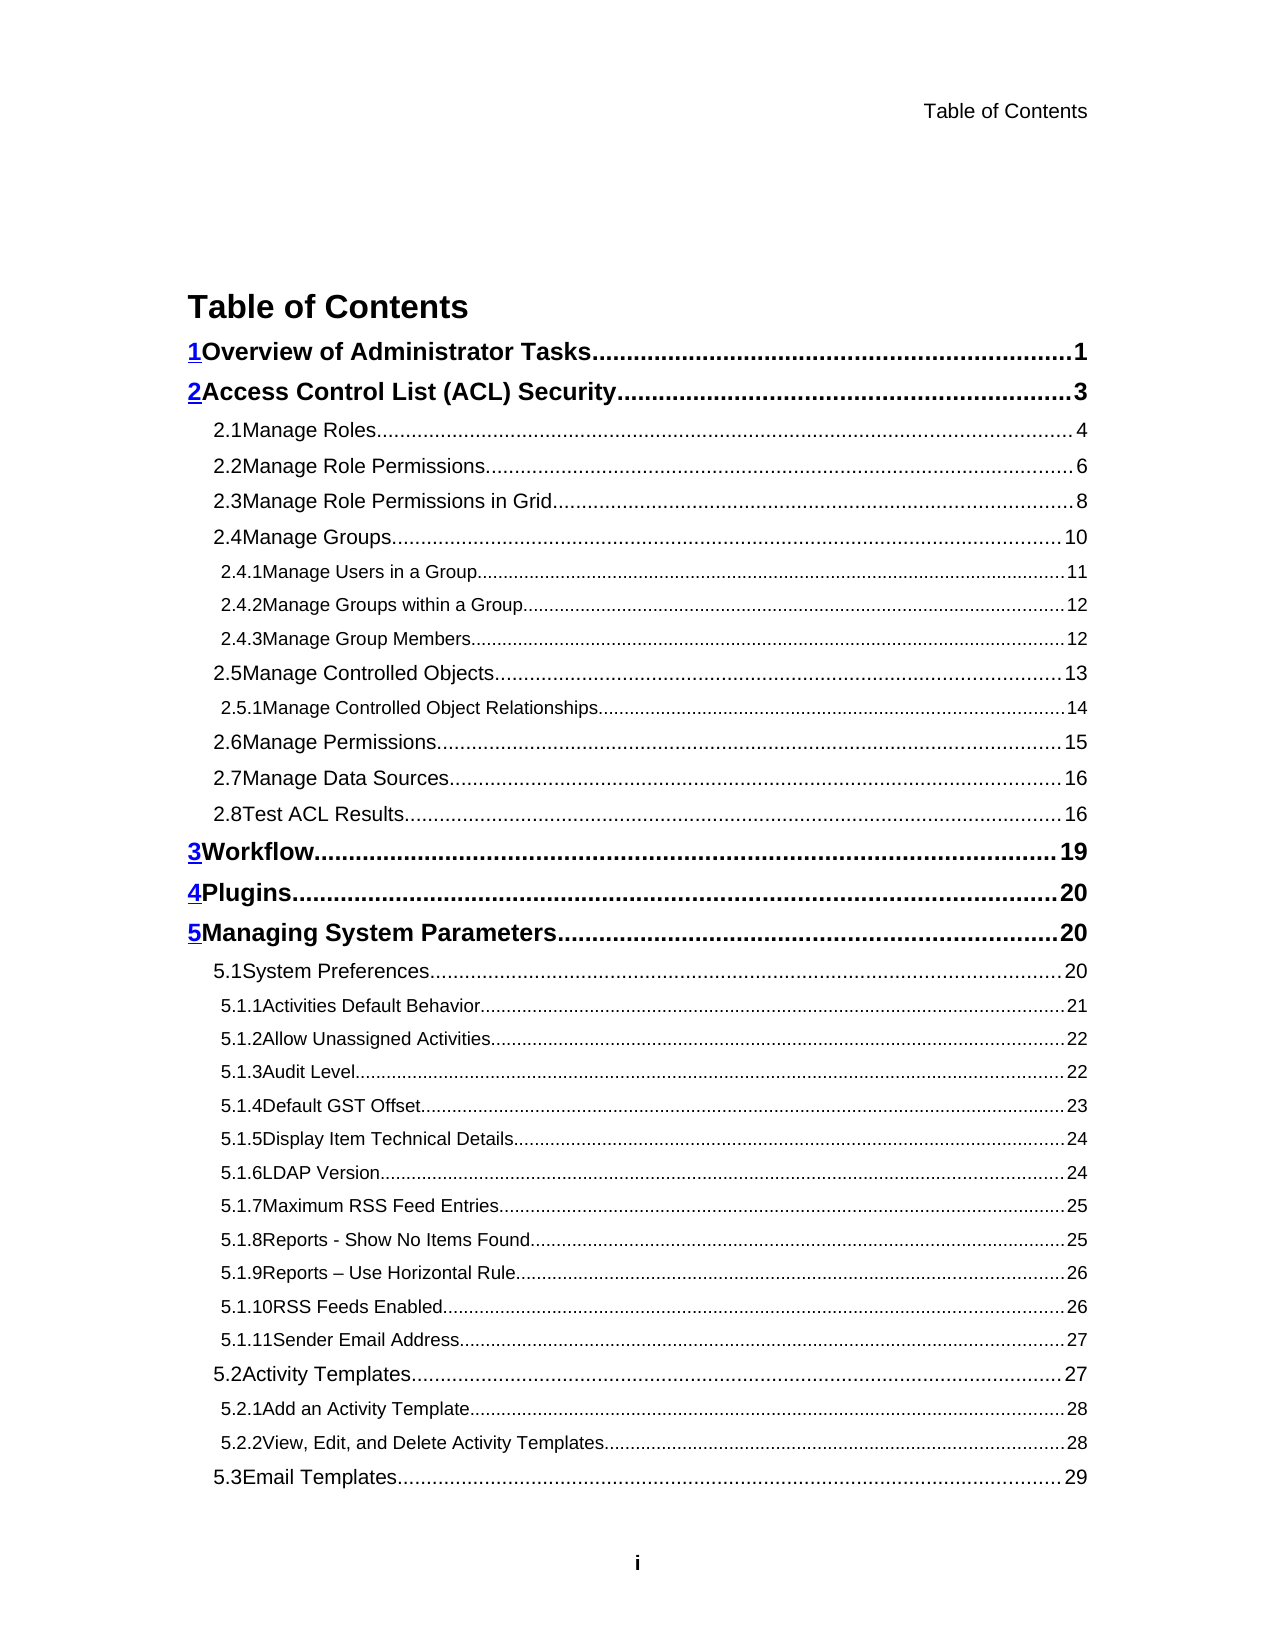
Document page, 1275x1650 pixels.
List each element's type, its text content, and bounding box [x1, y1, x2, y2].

text 4Plugins 20 [187, 878, 1087, 906]
text 5.1.11Sender Email Address 27 [221, 1329, 1087, 1350]
text 2Access Control List (ACL) Security 3 [187, 378, 1087, 406]
text 2.4Manage Groups 10 [213, 526, 1087, 549]
text 2.7Manage Data Sources 16 [213, 767, 1087, 790]
text 2.4.2Manage Groups within a Group 12 [221, 595, 1087, 616]
text 5.2Activity Templates 27 [213, 1363, 1087, 1386]
text 2.4.1Manage Users in a Group 11 [221, 561, 1087, 582]
text 2.2Manage Role Permissions 6 [213, 454, 1087, 477]
text 5.1.3Audit Level 22 [221, 1062, 1087, 1083]
text 5.1.2Allow Unassigned Activities 22 [221, 1028, 1087, 1049]
text 2.8Test ACL Results 16 [213, 802, 1087, 826]
text 5.1.8Reports - Show No Items Found 25 [221, 1229, 1087, 1250]
text 2.1Manage Roles 4 [213, 418, 1087, 442]
text 5Managing System Parameters 20 [187, 919, 1087, 947]
text 3Workflow 19 [187, 838, 1087, 866]
text 2.6Manage Permissions 15 [213, 731, 1087, 754]
text 1Overview of Administrator Tasks 1 [187, 338, 1087, 366]
text 2.4.3Manage Group Members 12 [221, 628, 1087, 649]
text 2.3Manage Role Permissions in Grid 8 [213, 490, 1087, 513]
text 5.1.6LDAP Version 24 [221, 1162, 1087, 1183]
text 5.1.9Reports – Use Horizontal Rule 26 [221, 1263, 1087, 1283]
text 5.3Email Templates 29 [213, 1466, 1087, 1489]
text 5.2.1Add an Activity Template 28 [221, 1399, 1087, 1419]
text 5.1.10RSS Feeds Enabled 26 [221, 1296, 1087, 1317]
text 5.1System Preferences 20 [213, 959, 1087, 983]
text 2.5.1Manage Controlled Object Relationships 14 [221, 697, 1087, 718]
text 2.5Manage Controlled Objects 13 [213, 662, 1087, 685]
text 5.1.5Display Item Technical Details 24 [221, 1129, 1087, 1150]
text 5.2.2View, Edit, and Delete Activity Templates 28 [221, 1432, 1087, 1453]
text 5.1.4Default GST Offset 23 [221, 1095, 1087, 1116]
subtitle Table of Contents [187, 288, 1087, 325]
text 5.1.1Activities Default Behavior 21 [221, 995, 1087, 1016]
text 5.1.7Maximum RSS Feed Entries 25 [221, 1196, 1087, 1217]
